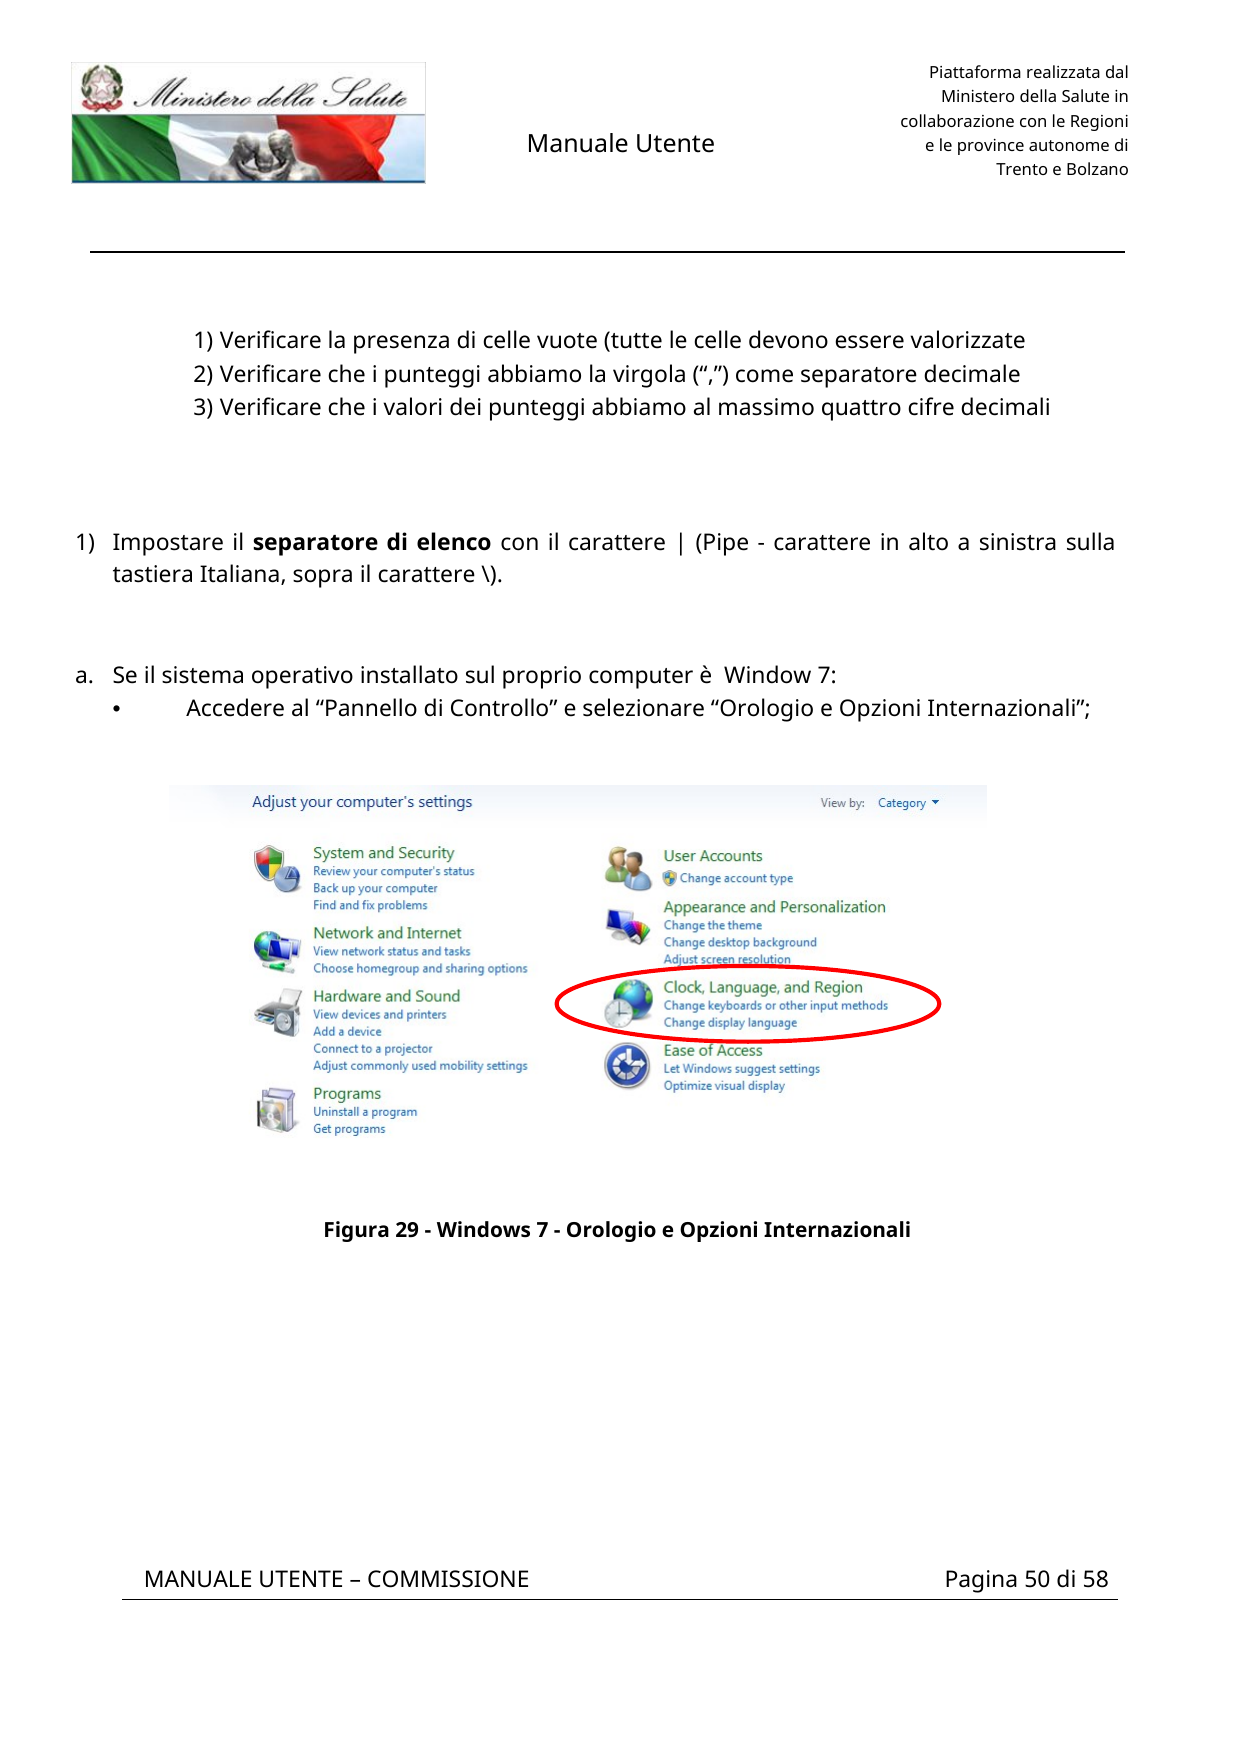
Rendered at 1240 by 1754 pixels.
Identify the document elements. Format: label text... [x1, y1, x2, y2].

text 1) Verificare la presenza di celle vuote (tutte le celle devono essere valorizzate [193, 324, 1116, 356]
text Figura 29 - Windows 7 - Orologio e Opzioni Internazionali [112, 1216, 1128, 1244]
list Se il sistema operativo installato sul proprio computer è Window 7: [75, 659, 1116, 690]
list Impostare il separatore di elenco con il carattere | (Pipe - carattere in alto a sinistra sulla tastiera Italiana, sopra il carattere \). [75, 526, 1116, 589]
text 3) Verificare che i valori dei punteggi abbiamo al massimo quattro cifre decimali [193, 391, 1116, 422]
text 2) Verificare che i punteggi abbiamo la virgola (“,”) come separatore decimale [193, 357, 1116, 389]
list Accedere al “Pannello di Controllo” e selezionare “Orologio e Opzioni Internazionali”; [112, 692, 1131, 724]
